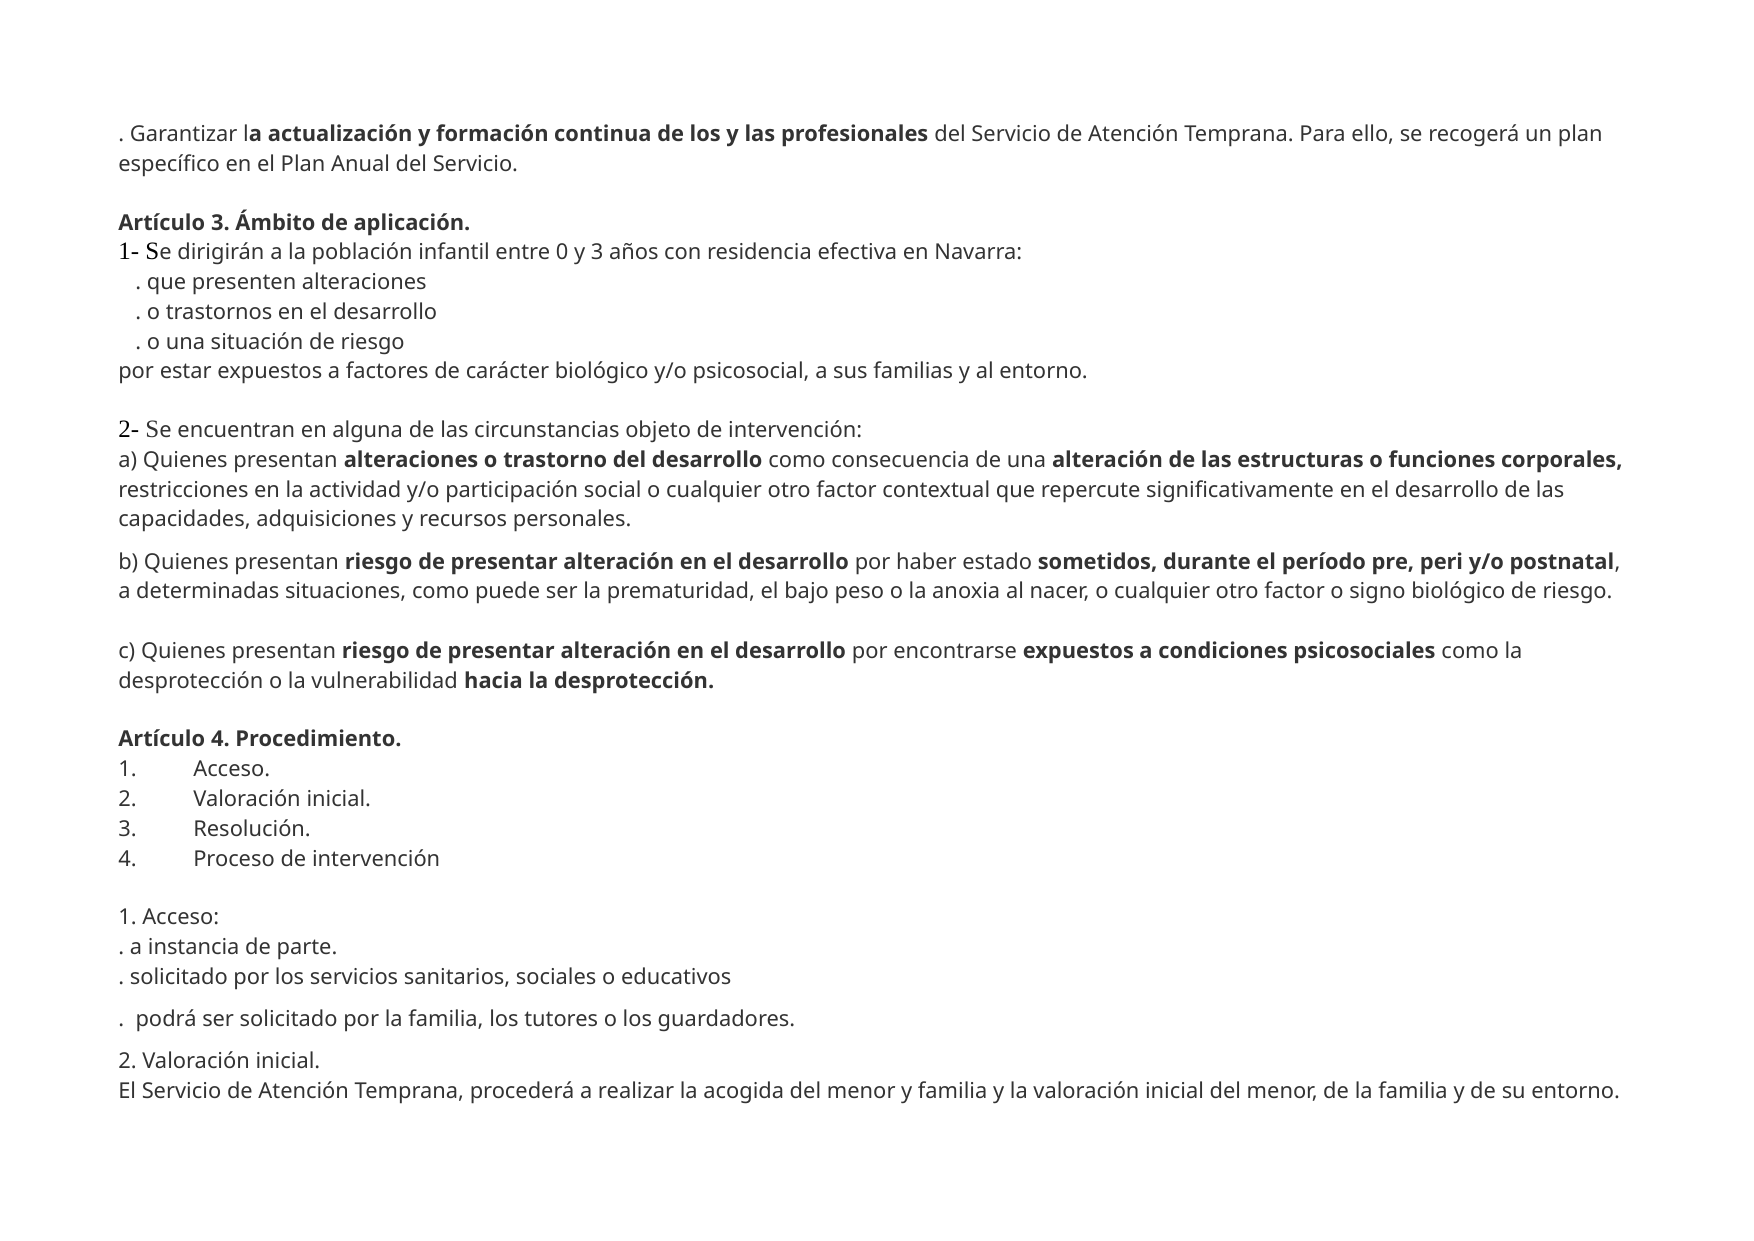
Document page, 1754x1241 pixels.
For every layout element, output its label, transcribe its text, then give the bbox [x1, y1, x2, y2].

text b) Quienes presentan riesgo de presentar alteración en el desarrollo por haber estado sometidos, durante el período pre, peri y/o postnatal, a determinadas situaciones, como puede ser la prematuridad, el bajo peso o la anoxia al nacer, o cualquier otro factor o signo biológico de riesgo. [118, 546, 1636, 605]
text . que presenten alteraciones [118, 266, 1636, 296]
list . solicitado por los servicios sanitarios, sociales o educativos [118, 961, 1636, 990]
text 1- Se dirigirán a la población infantil entre 0 y 3 años con residencia efectiva en Navarra: [118, 236, 1636, 266]
text a) Quienes presentan alteraciones o trastorno del desarrollo como consecuencia de una alteración de las estructuras o funciones corporales, restricciones en la actividad y/o participación social o cualquier otro factor contextual que repercute significativamente en el desarrollo de las capacidades, adquisiciones y recursos personales. [118, 444, 1636, 533]
text Artículo 4. Procedimiento. [118, 723, 1636, 753]
list 1. Acceso: [118, 901, 1636, 931]
text El Servicio de Atención Temprana, procederá a realizar la acogida del menor y familia y la valoración inicial del menor, de la familia y de su entorno. [118, 1075, 1636, 1105]
text . o una situación de riesgo [118, 326, 1636, 355]
list Valoración inicial. [118, 783, 1636, 813]
list . podrá ser solicitado por la familia, los tutores o los guardadores. [118, 1003, 1636, 1033]
list . a instancia de parte. [118, 931, 1636, 961]
text por estar expuestos a factores de carácter biológico y/o psicosocial, a sus familias y al entorno. [118, 355, 1636, 385]
text 2- Se encuentran en alguna de las circunstancias objeto de intervención: [118, 414, 1636, 444]
text c) Quienes presentan riesgo de presentar alteración en el desarrollo por encontrarse expuestos a condiciones psicosociales como la desprotección o la vulnerabilidad hacia la desprotección. [118, 635, 1636, 694]
list 2. Valoración inicial. [118, 1045, 1636, 1075]
text . o trastornos en el desarrollo [118, 296, 1636, 326]
list Resolución. [118, 813, 1636, 842]
text Artículo 3. Ámbito de aplicación. [118, 206, 1636, 236]
list Proceso de intervención [118, 842, 1636, 872]
text . Garantizar la actualización y formación continua de los y las profesionales del Servicio de Atención Temprana. Para ello, se recogerá un plan específico en el Plan Anual del Servicio. [118, 118, 1636, 178]
list Acceso. [118, 753, 1636, 783]
